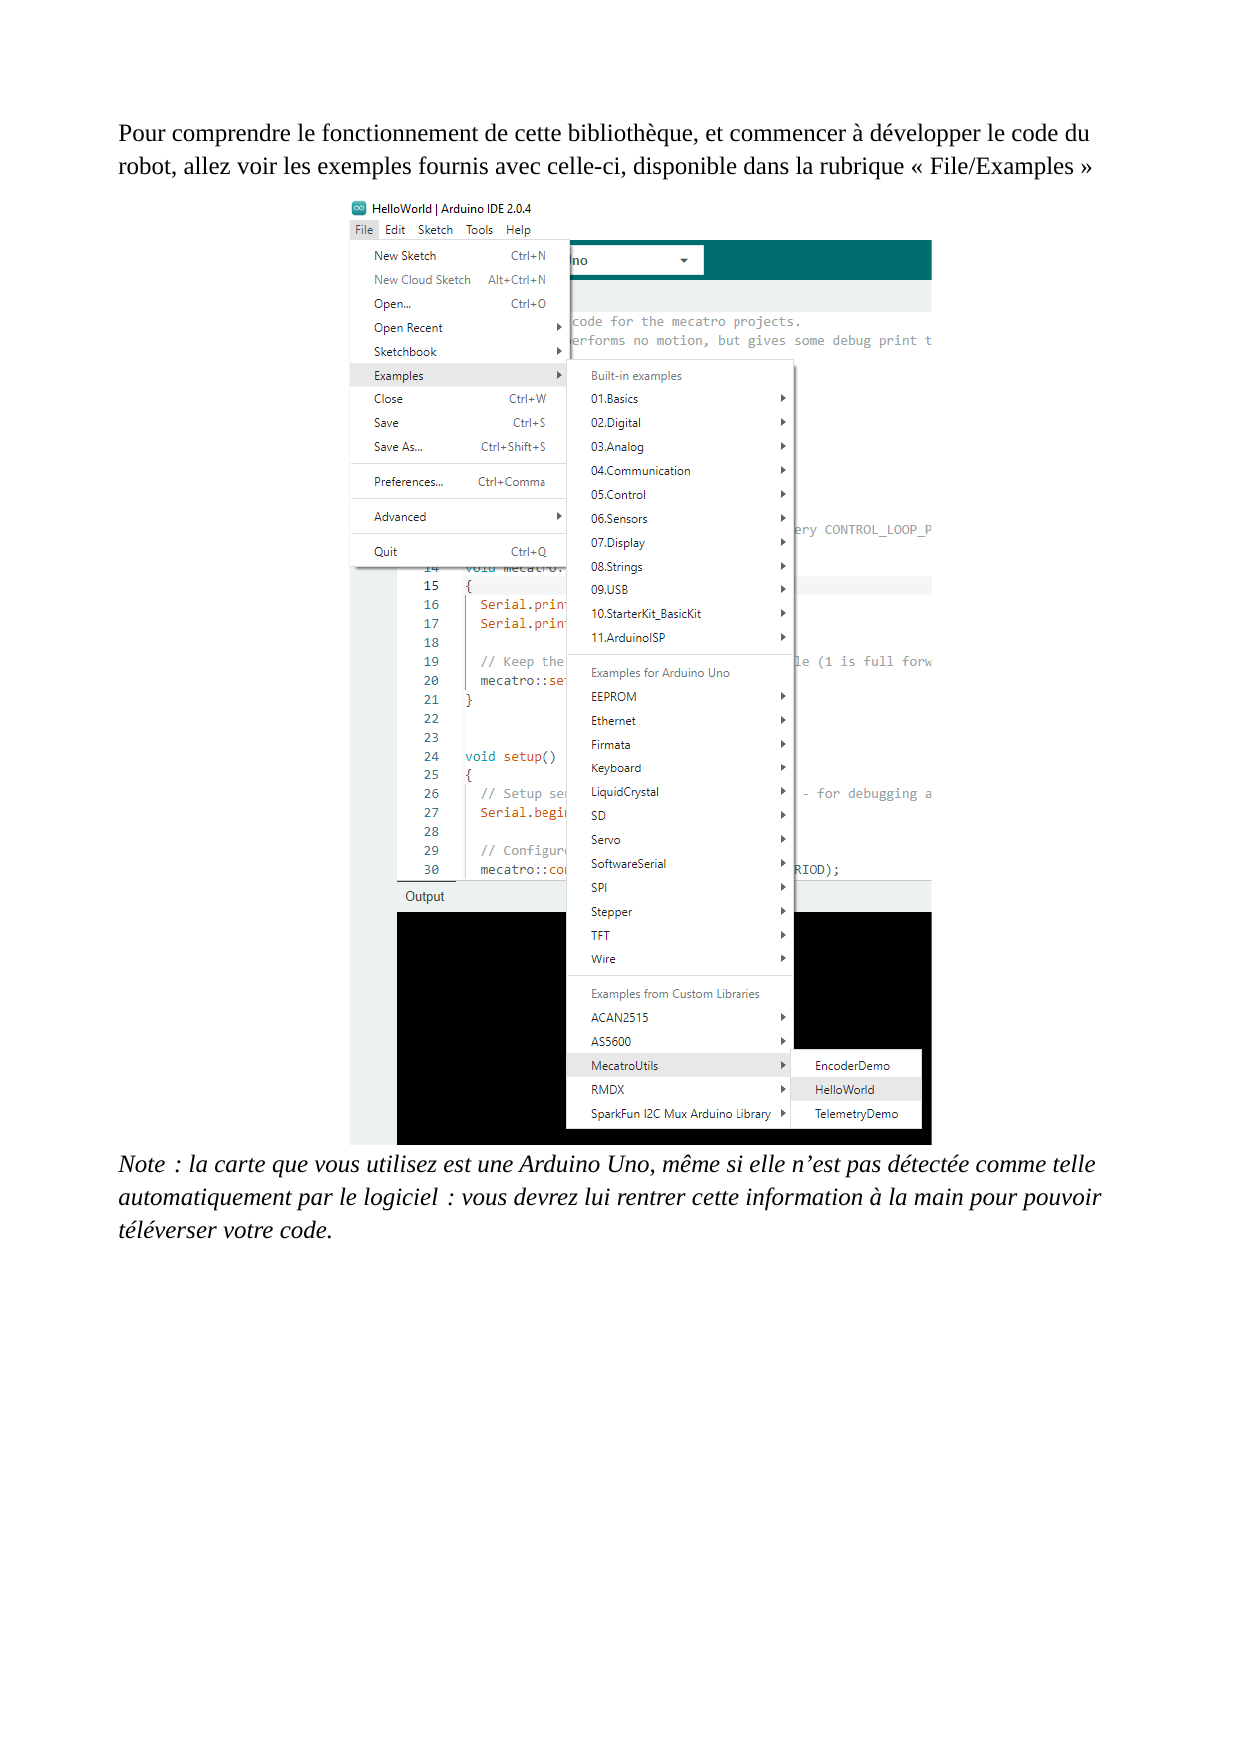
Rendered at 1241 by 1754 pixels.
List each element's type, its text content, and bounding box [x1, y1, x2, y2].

text Note : la carte que vous utilisez est une Arduino Uno, même si elle n’est pas détectée comme telle automatiquement par le logiciel : vous devrez lui rentrer cette information à la main pour pouvoir téléverser votre code. [118, 199, 1122, 1244]
picture [349, 197, 932, 1145]
text Pour comprendre le fonctionnement de cette bibliothèque, et commencer à développer le code du robot, allez voir les exemples fournis avec celle-ci, disponible dans la rubrique « File/Examples » [118, 118, 1122, 180]
